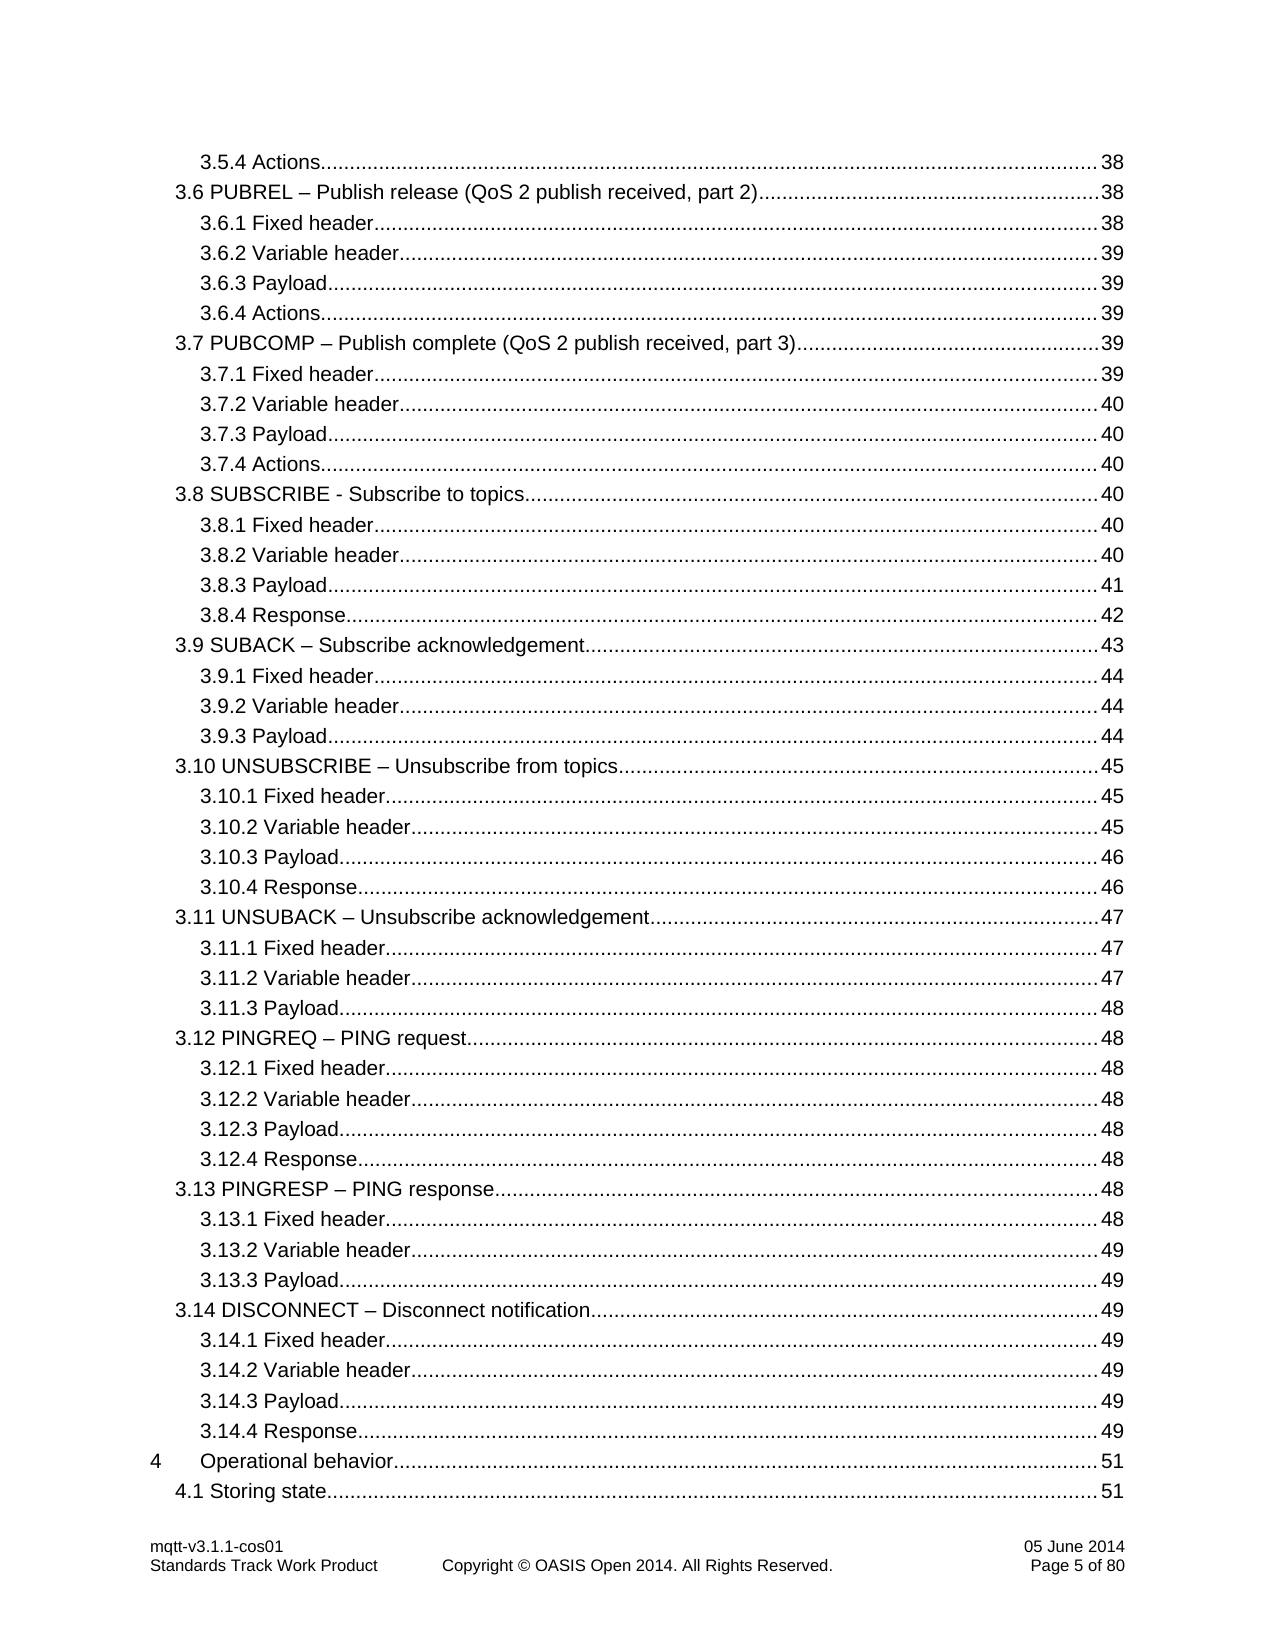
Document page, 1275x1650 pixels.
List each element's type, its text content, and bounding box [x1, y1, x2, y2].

text 3.9 SUBACK – Subscribe acknowledgement 43 [175, 633, 1125, 657]
text 3.7 PUBCOMP – Publish complete (QoS 2 publish received, part 3) 39 [175, 331, 1125, 355]
text 3.6.3 Payload 39 [200, 271, 1125, 295]
text 3.8.4 Response 42 [200, 603, 1125, 627]
text 3.12.2 Variable header 48 [200, 1086, 1125, 1110]
text 3.7.4 Actions 40 [200, 452, 1125, 476]
text 3.14.3 Payload 49 [200, 1388, 1125, 1412]
text 3.5.4 Actions 38 [200, 150, 1125, 174]
text 3.13.3 Payload 49 [200, 1268, 1125, 1292]
text 3.9.2 Variable header 44 [200, 694, 1125, 718]
text 3.11.1 Fixed header 47 [200, 935, 1125, 959]
text 3.6.1 Fixed header 38 [200, 210, 1125, 234]
text 3.6.4 Actions 39 [200, 301, 1125, 325]
text 3.10.2 Variable header 45 [200, 814, 1125, 838]
text 3.9.3 Payload 44 [200, 724, 1125, 748]
text 3.7.3 Payload 40 [200, 422, 1125, 446]
text 3.11.2 Variable header 47 [200, 966, 1125, 989]
text 3.10.1 Fixed header 45 [200, 784, 1125, 808]
text 3.10.3 Payload 46 [200, 845, 1125, 869]
text 3.13.2 Variable header 49 [200, 1237, 1125, 1261]
text 3.14.2 Variable header 49 [200, 1358, 1125, 1382]
text 3.8.3 Payload 41 [200, 573, 1125, 597]
text 3.12.3 Payload 48 [200, 1117, 1125, 1141]
text 3.8 SUBSCRIBE - Subscribe to topics 40 [175, 482, 1125, 506]
text 3.7.1 Fixed header 39 [200, 361, 1125, 385]
text 3.10 UNSUBSCRIBE – Unsubscribe from topics 45 [175, 754, 1125, 778]
text 3.9.1 Fixed header 44 [200, 663, 1125, 687]
text 4 Operational behavior 51 [150, 1449, 1125, 1473]
text 3.12.4 Response 48 [200, 1147, 1125, 1171]
text 3.8.2 Variable header 40 [200, 543, 1125, 567]
text 3.12 PINGREQ – PING request 48 [175, 1026, 1125, 1050]
text 3.8.1 Fixed header 40 [200, 512, 1125, 536]
text 3.14.1 Fixed header 49 [200, 1328, 1125, 1352]
text 3.7.2 Variable header 40 [200, 392, 1125, 416]
text 3.6 PUBREL – Publish release (QoS 2 publish received, part 2) 38 [175, 180, 1125, 204]
text 3.13.1 Fixed header 48 [200, 1207, 1125, 1231]
text 3.12.1 Fixed header 48 [200, 1056, 1125, 1080]
text 3.13 PINGRESP – PING response 48 [175, 1177, 1125, 1201]
text 3.11.3 Payload 48 [200, 996, 1125, 1020]
text 3.10.4 Response 46 [200, 875, 1125, 899]
text 3.14.4 Response 49 [200, 1419, 1125, 1443]
text 3.14 DISCONNECT – Disconnect notification 49 [175, 1298, 1125, 1322]
text 3.11 UNSUBACK – Unsubscribe acknowledgement 47 [175, 905, 1125, 929]
text 4.1 Storing state 51 [175, 1479, 1125, 1503]
text 3.6.2 Variable header 39 [200, 241, 1125, 264]
